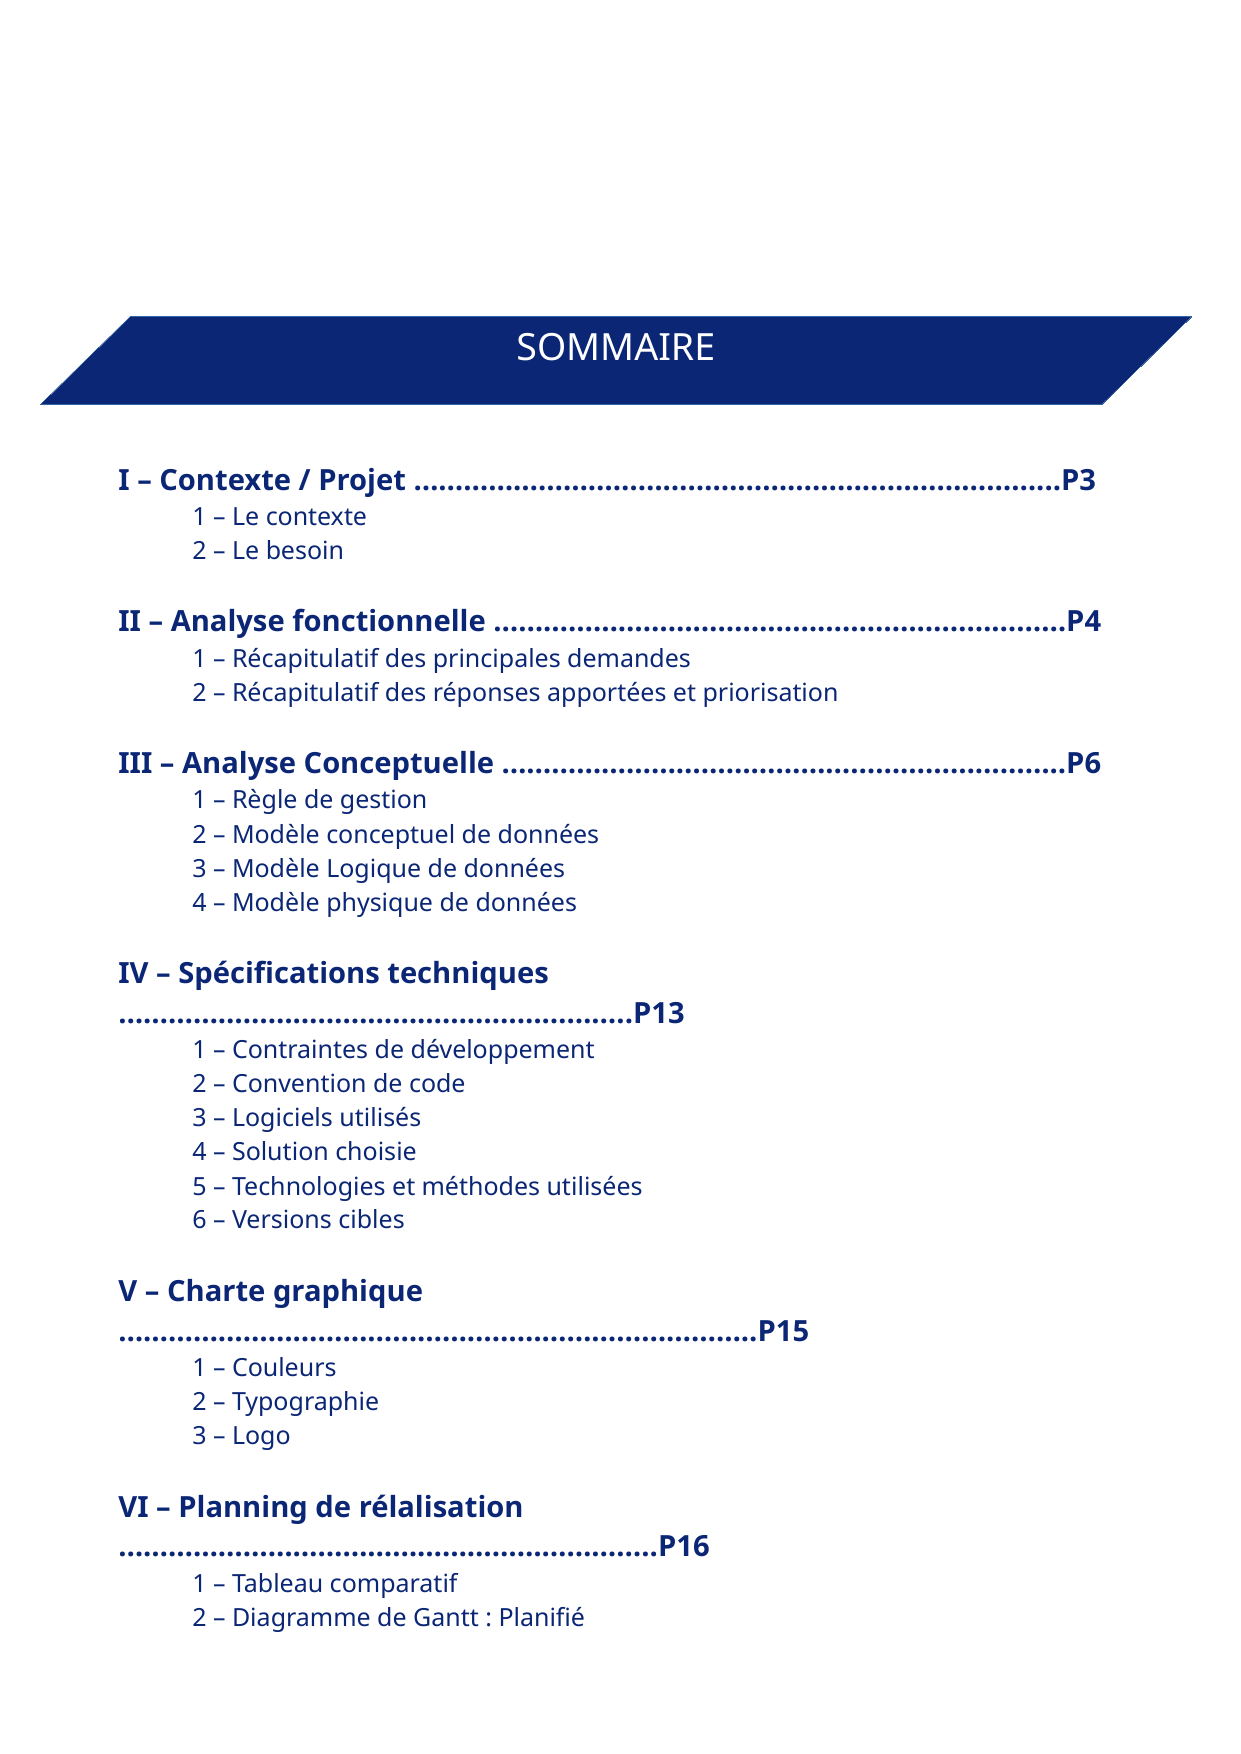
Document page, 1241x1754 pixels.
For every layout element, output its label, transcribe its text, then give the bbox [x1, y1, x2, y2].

text 2 – Récapitulatif des réponses apportées et priorisation [118, 674, 1122, 708]
text 1 – Tableau comparatif [118, 1565, 1122, 1599]
text 4 – Modèle physique de données [118, 884, 1122, 918]
text 2 – Typographie [118, 1384, 1122, 1418]
text VI – Planning de rélalisation ………………………………………………………..P16 [118, 1486, 1122, 1565]
text 2 – Diagramme de Gantt : Planifié [118, 1599, 1122, 1633]
text III – Analyse Conceptuelle …………………………………………………………..P6 [118, 742, 1122, 782]
text IV – Spécifications techniques ……………………………………………………..P13 [118, 952, 1122, 1032]
text 2 – Le besoin [118, 532, 1122, 567]
text 3 – Logiciels utilisés [118, 1100, 1122, 1134]
text 3 – Logo [118, 1418, 1122, 1452]
text 2 – Convention de code [118, 1066, 1122, 1100]
text II – Analyse fonctionnelle ……………………………………………………………P4 [118, 601, 1122, 640]
text 6 – Versions cibles [118, 1202, 1122, 1236]
text 5 – Technologies et méthodes utilisées [118, 1168, 1122, 1202]
text I – Contexte / Projet …………………………………………………………………...P3 [118, 459, 1122, 498]
text 4 – Solution choisie [118, 1134, 1122, 1168]
text 3 – Modèle Logique de données [118, 850, 1122, 884]
text 1 – Couleurs [118, 1350, 1122, 1384]
text 1 – Règle de gestion [118, 782, 1122, 816]
text V – Charte graphique …………………………………………………………………..P15 [118, 1270, 1122, 1350]
text 1 – Récapitulatif des principales demandes [118, 640, 1122, 674]
text 2 – Modèle conceptuel de données [118, 816, 1122, 850]
text 1 – Contraintes de développement [118, 1032, 1122, 1066]
text 1 – Le contexte [118, 498, 1122, 532]
